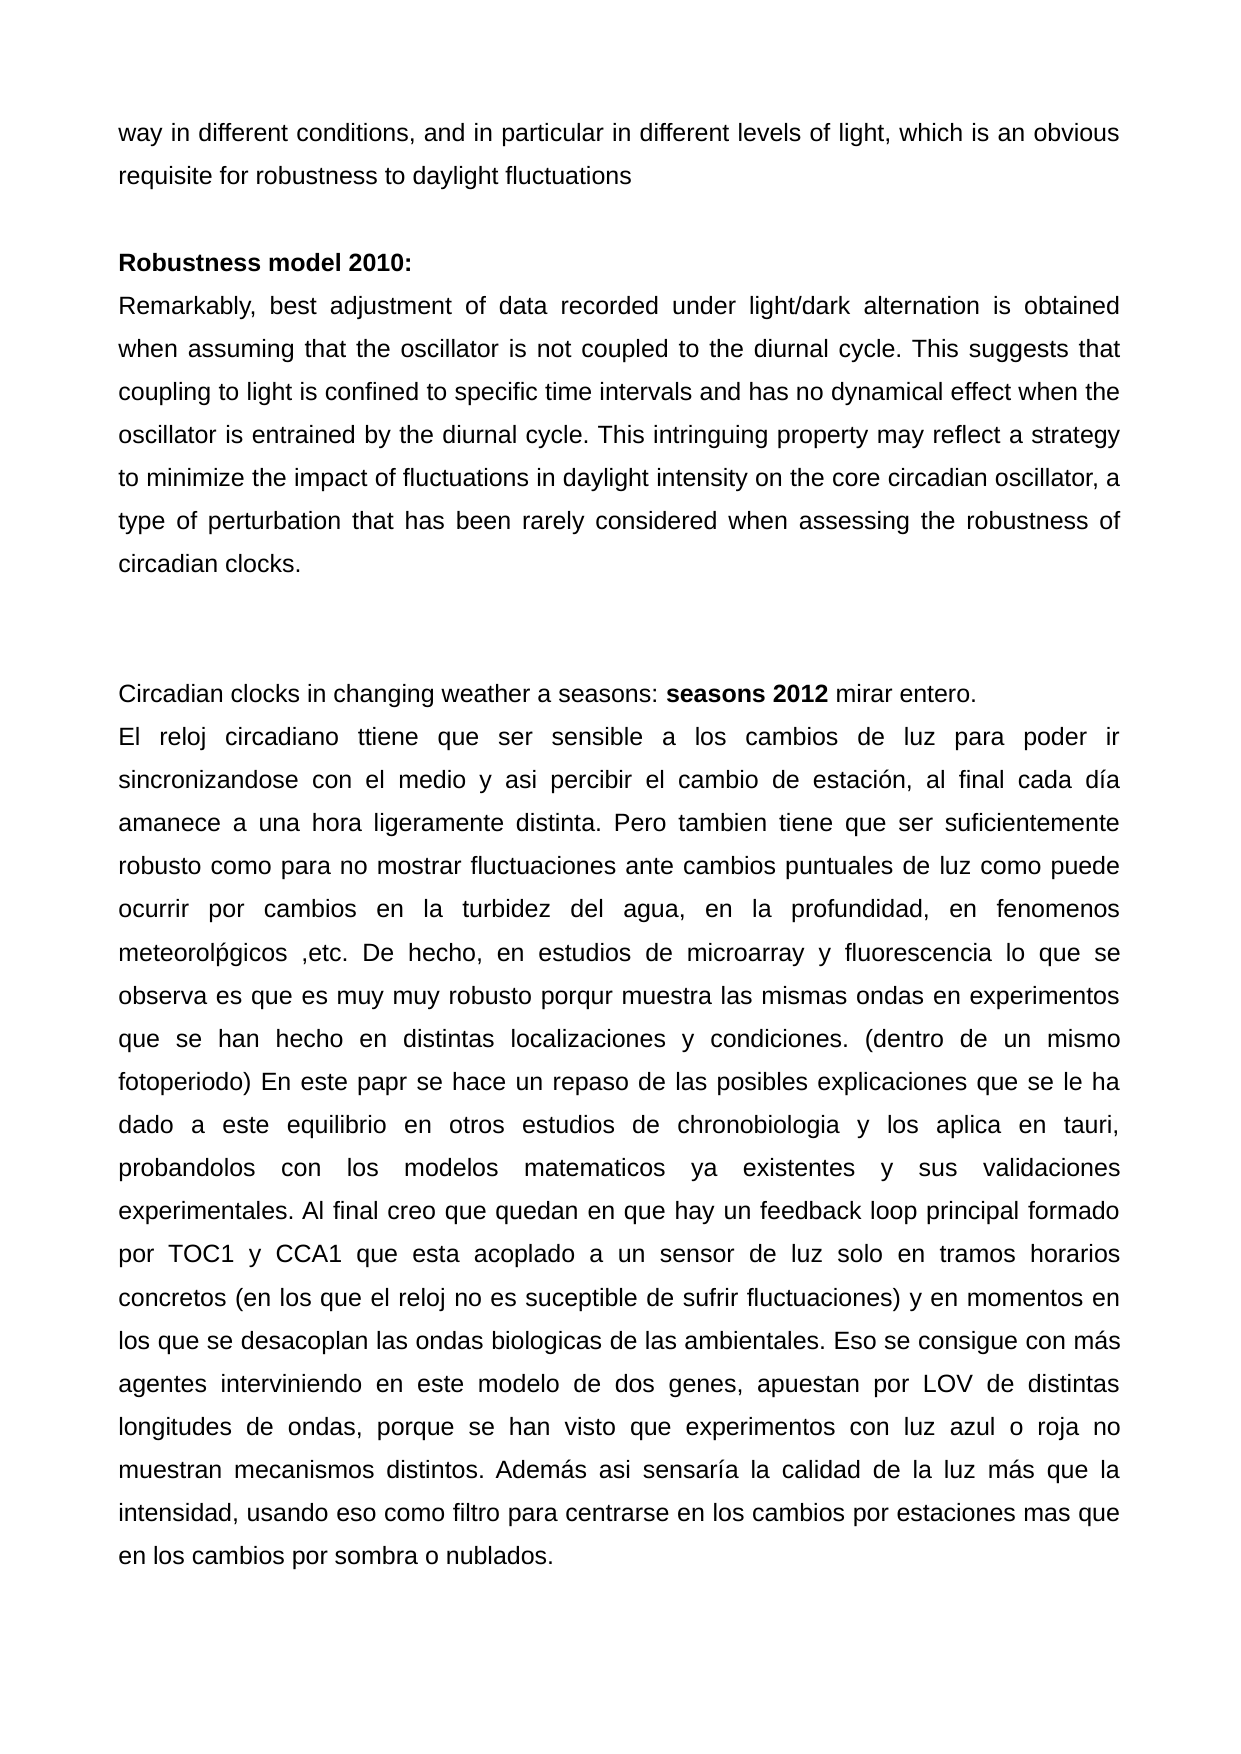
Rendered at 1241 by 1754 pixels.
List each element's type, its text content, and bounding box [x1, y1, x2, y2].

text way in different conditions, and in particular in different levels of light, which is an obvious requisite for robustness to daylight fluctuations [118, 118, 1122, 190]
text Remarkably, best adjustment of data recorded under light/dark alternation is obtained when assuming that the oscillator is not coupled to the diurnal cycle. This suggests that coupling to light is confined to specific time intervals and has no dynamical effect when the oscillator is entrained by the diurnal cycle. This intringuing property may reflect a strategy to minimize the impact of fluctuations in daylight intensity on the core circadian oscillator, a type of perturbation that has been rarely considered when assessing the robustness of circadian clocks. [118, 291, 1122, 578]
text Circadian clocks in changing weather a seasons: seasons 2012 mirar entero. [118, 679, 1122, 707]
text El reloj circadiano ttiene que ser sensible a los cambios de luz para poder ir sincronizandose con el medio y asi percibir el cambio de estación, al final cada día amanece a una hora ligeramente distinta. Pero tambien tiene que ser suficientemente robusto como para no mostrar fluctuaciones ante cambios puntuales de luz como puede ocurrir por cambios en la turbidez del agua, en la profundidad, en fenomenos meteorolṕgicos ,etc. De hecho, en estudios de microarray y fluorescencia lo que se observa es que es muy muy robusto porqur muestra las mismas ondas en experimentos que se han hecho en distintas localizaciones y condiciones. (dentro de un mismo fotoperiodo) En este papr se hace un repaso de las posibles explicaciones que se le ha dado a este equilibrio en otros estudios de chronobiologia y los aplica en tauri, probandolos con los modelos matematicos ya existentes y sus validaciones experimentales. Al final creo que quedan en que hay un feedback loop principal formado por TOC1 y CCA1 que esta acoplado a un sensor de luz solo en tramos horarios concretos (en los que el reloj no es suceptible de sufrir fluctuaciones) y en momentos en los que se desacoplan las ondas biologicas de las ambientales. Eso se consigue con más agentes interviniendo en este modelo de dos genes, apuestan por LOV de distintas longitudes de ondas, porque se han visto que experimentos con luz azul o roja no muestran mecanismos distintos. Además asi sensaría la calidad de la luz más que la intensidad, usando eso como filtro para centrarse en los cambios por estaciones mas que en los cambios por sombra o nublados. [118, 722, 1122, 1570]
text Robustness model 2010: [118, 247, 1122, 276]
